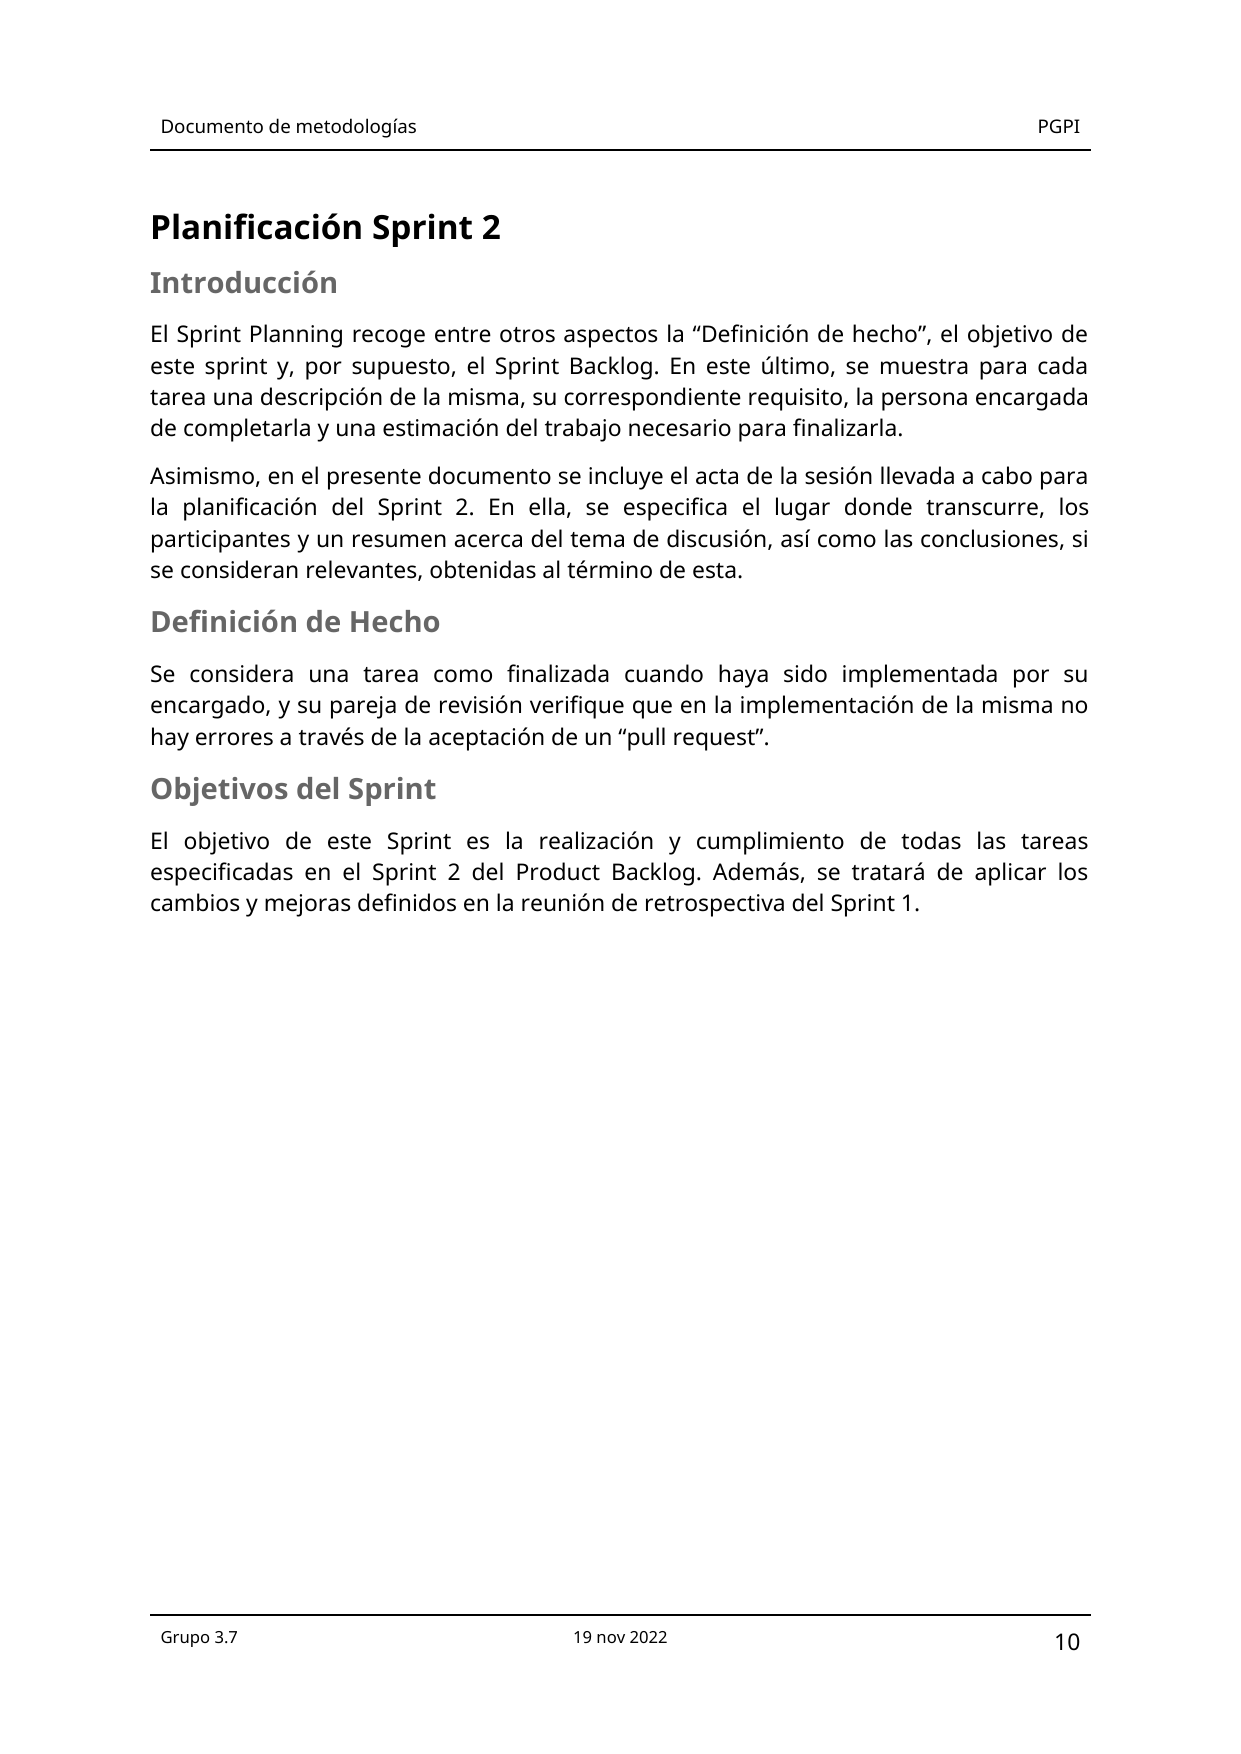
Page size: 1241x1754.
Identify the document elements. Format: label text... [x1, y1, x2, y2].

text Se considera una tarea como finalizada cuando haya sido implementada por su encargado, y su pareja de revisión verifique que en la implementación de la misma no hay errores a través de la aceptación de un “pull request”. [150, 658, 1090, 752]
text El objetivo de este Sprint es la realización y cumplimiento de todas las tareas especificadas en el Sprint 2 del Product Backlog. Además, se tratará de aplicar los cambios y mejoras definidos en la reunión de retrospectiva del Sprint 1. [150, 825, 1090, 918]
subtitle Definición de Hecho [150, 602, 1090, 641]
text El Sprint Planning recoge entre otros aspectos la “Definición de hecho”, el objetivo de este sprint y, por supuesto, el Sprint Backlog. En este último, se muestra para cada tarea una descripción de la misma, su correspondiente requisito, la persona encargada de completarla y una estimación del trabajo necesario para finalizarla. [150, 318, 1090, 443]
subtitle Introducción [150, 262, 1090, 302]
subtitle Planificación Sprint 2 [150, 204, 1090, 249]
text Asimismo, en el presente documento se incluye el acta de la sesión llevada a cabo para la planificación del Sprint 2. En ella, se especifica el lugar donde transcurre, los participantes y un resumen acerca del tema de discusión, así como las conclusiones, si se consideran relevantes, obtenidas al término de esta. [150, 460, 1090, 585]
subtitle Objetivos del Sprint [150, 768, 1090, 808]
